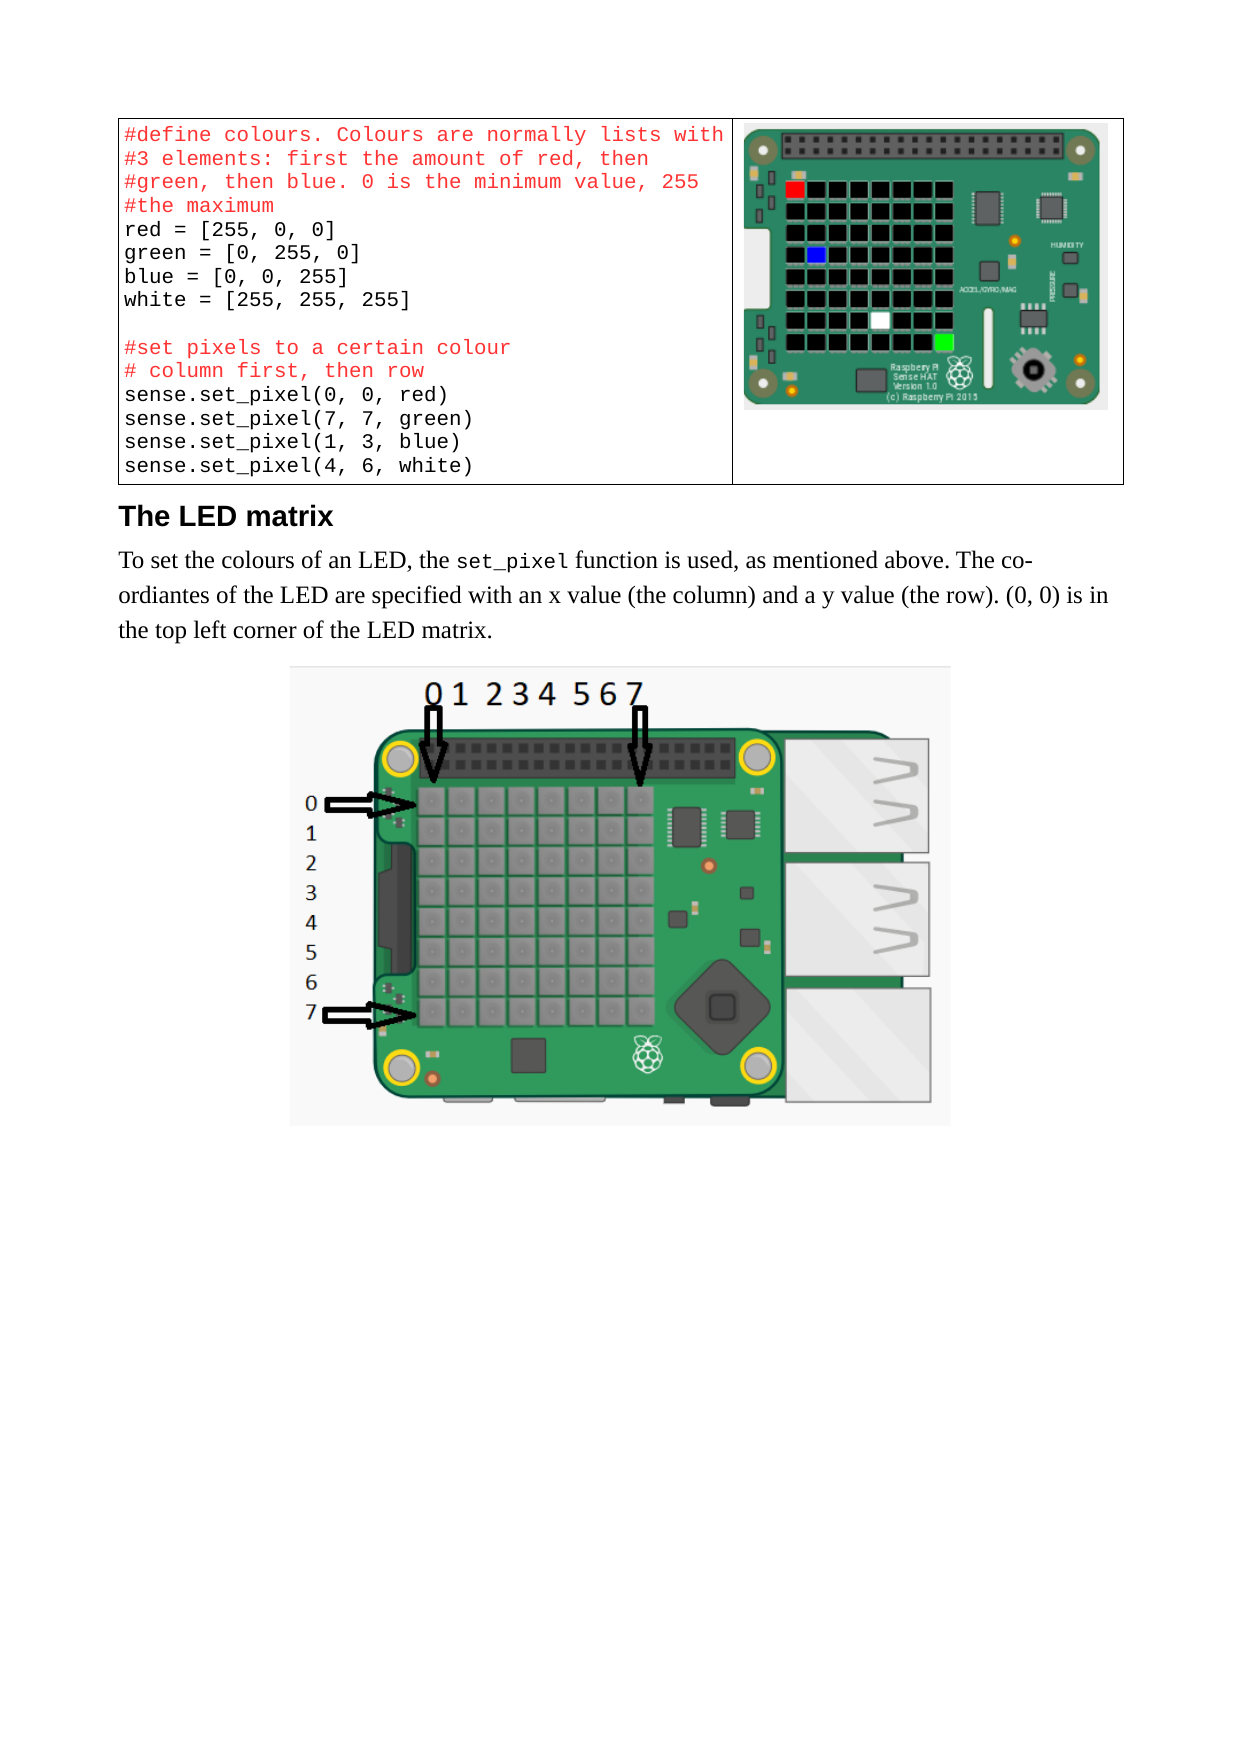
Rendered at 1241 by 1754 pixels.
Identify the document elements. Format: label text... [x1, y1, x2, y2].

table_cell #define colours. Colours are normally lists with #3 elements: first the amount of red, then #green, then blue. 0 is the minimum value, 255 #the maximum red = [255, 0, 0] green = [0, 255, 0] blue = [0, 0, 255] white = [255, 255, 255] #set pixels to a certain colour # column first, then row sense.set_pixel(0, 0, red) sense.set_pixel(7, 7, green) sense.set_pixel(1, 3, blue) sense.set_pixel(4, 6, white) [119, 119, 732, 484]
subtitle The LED matrix [118, 499, 1122, 533]
table_cell [733, 119, 1123, 484]
picture [289, 664, 951, 1126]
text To set the colours of an LED, the set_pixel function is used, as mentioned above. The co-ordiantes of the LED are specified with an x value (the column) and a y value (the row). (0, 0) is in the top left corner of the LED matrix. [118, 545, 1122, 644]
picture [743, 123, 751, 410]
